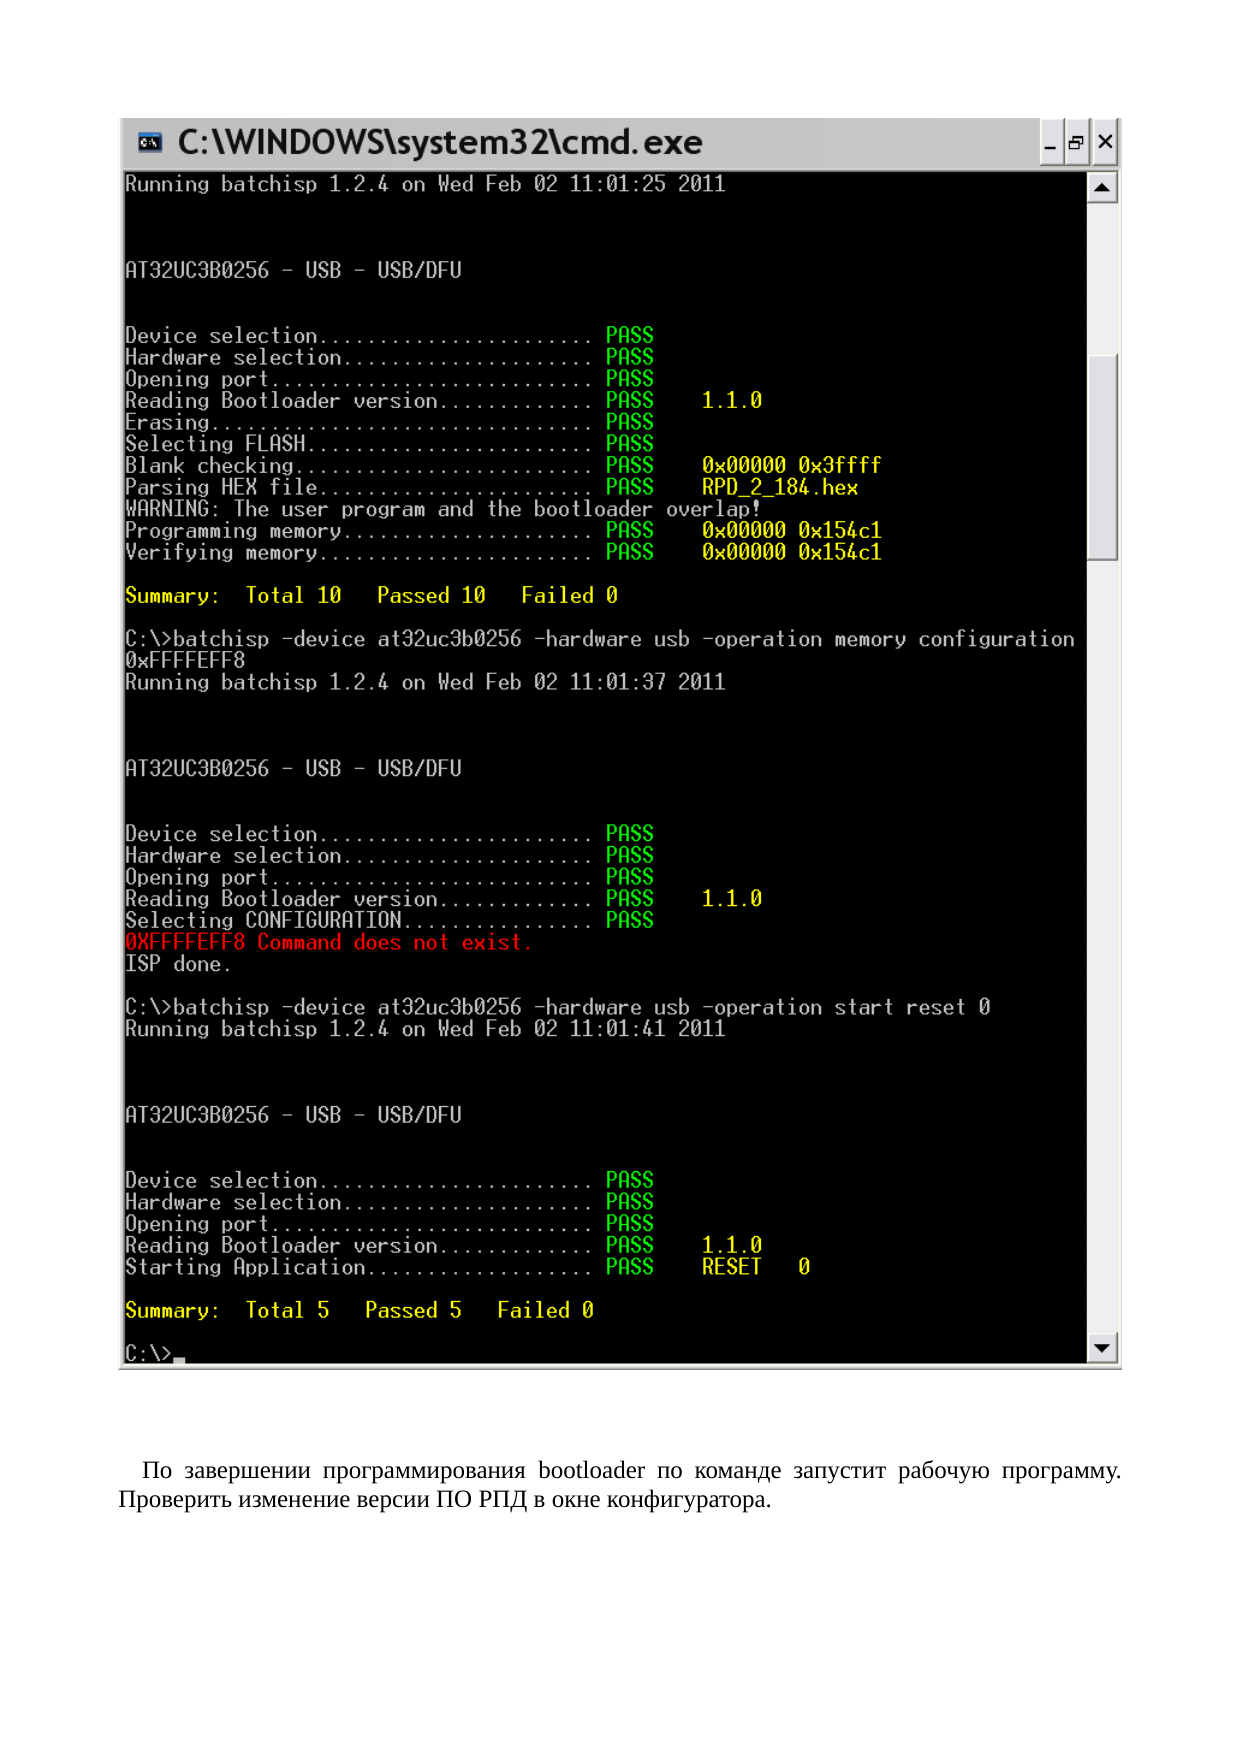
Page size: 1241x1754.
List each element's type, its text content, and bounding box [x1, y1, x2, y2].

text По завершении программирования bootloader по команде запустит рабочую программу. Проверить изменение версии ПО РПД в окне конфигуратора. [118, 1456, 1122, 1513]
